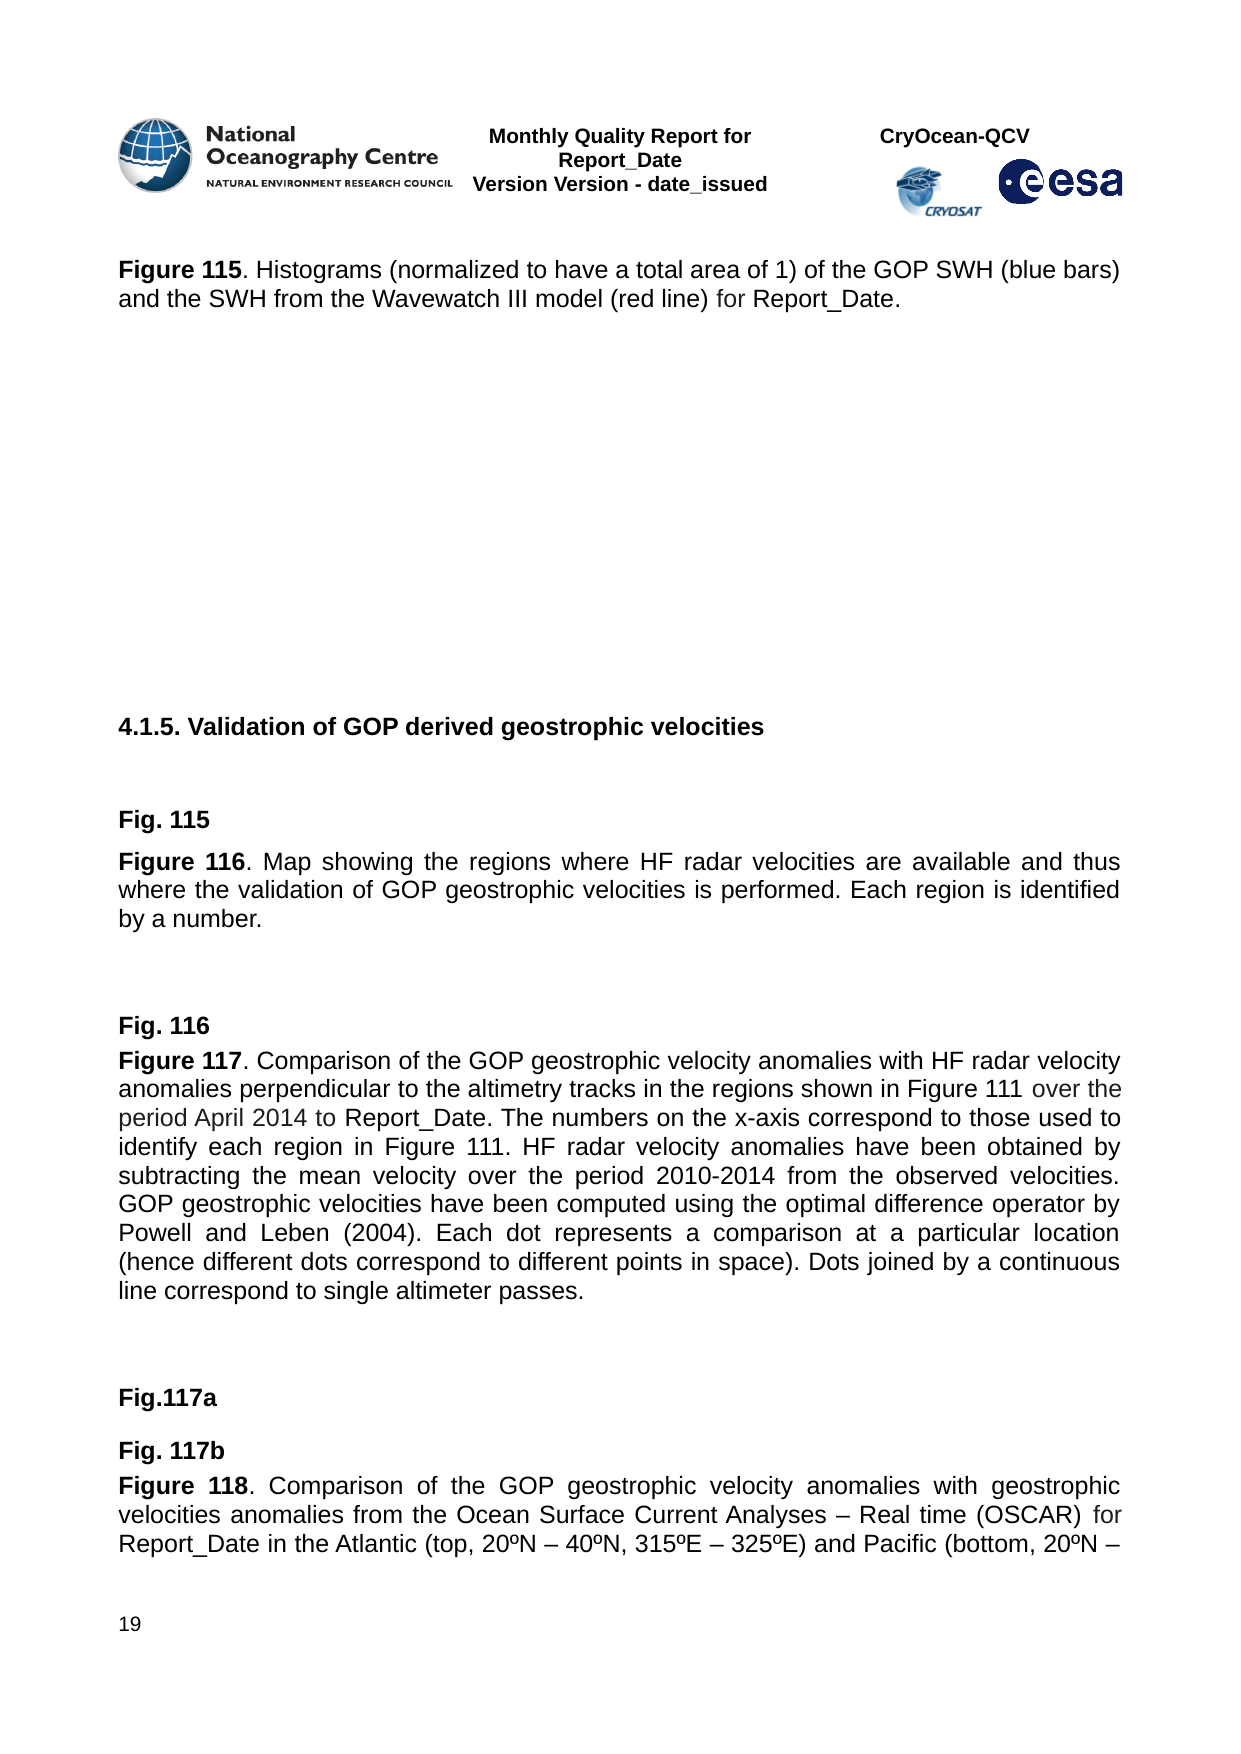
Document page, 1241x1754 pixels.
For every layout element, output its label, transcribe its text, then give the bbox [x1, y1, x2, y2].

text Fig. 117b [118, 1436, 1122, 1465]
text 4.1.5. Validation of GOP derived geostrophic velocities [118, 712, 1122, 741]
text Fig. 115 [118, 805, 1122, 834]
text Fig. 116 [118, 1011, 1122, 1040]
text Figure 116. Map showing the regions where HF radar velocities are available and thus where the validation of GOP geostrophic velocities is performed. Each region is identified by a number. [118, 846, 1122, 933]
text Figure 115. Histograms (normalized to have a total area of 1) of the GOP SWH (blue bars) and the SWH from the Wavewatch III model (red line) for Report_Date. [118, 255, 1122, 313]
picture [118, 118, 453, 193]
text Fig.117a [118, 1383, 1122, 1412]
text Figure 117. Comparison of the GOP geostrophic velocity anomalies with HF radar velocity anomalies perpendicular to the altimetry tracks in the regions shown in Figure 111 over the period April 2014 to Report_Date. The numbers on the x-axis correspond to those used to identify each region in Figure 111. HF radar velocity anomalies have been obtained by subtracting the mean velocity over the period 2010-2014 from the observed velocities. GOP geostrophic velocities have been computed using the optimal difference operator by Powell and Leben (2004). Each dot represents a comparison at a particular location (hence different dots correspond to different points in space). Dots joined by a continuous line correspond to single altimeter passes. [118, 1046, 1122, 1304]
text Figure 118. Comparison of the GOP geostrophic velocity anomalies with geostrophic velocities anomalies from the Ocean Surface Current Analyses – Real time (OSCAR) for Report_Date in the Atlantic (top, 20ºN – 40ºN, 315ºE – 325ºE) and Pacific (bottom, 20ºN – [118, 1471, 1122, 1557]
picture [876, 159, 1123, 224]
